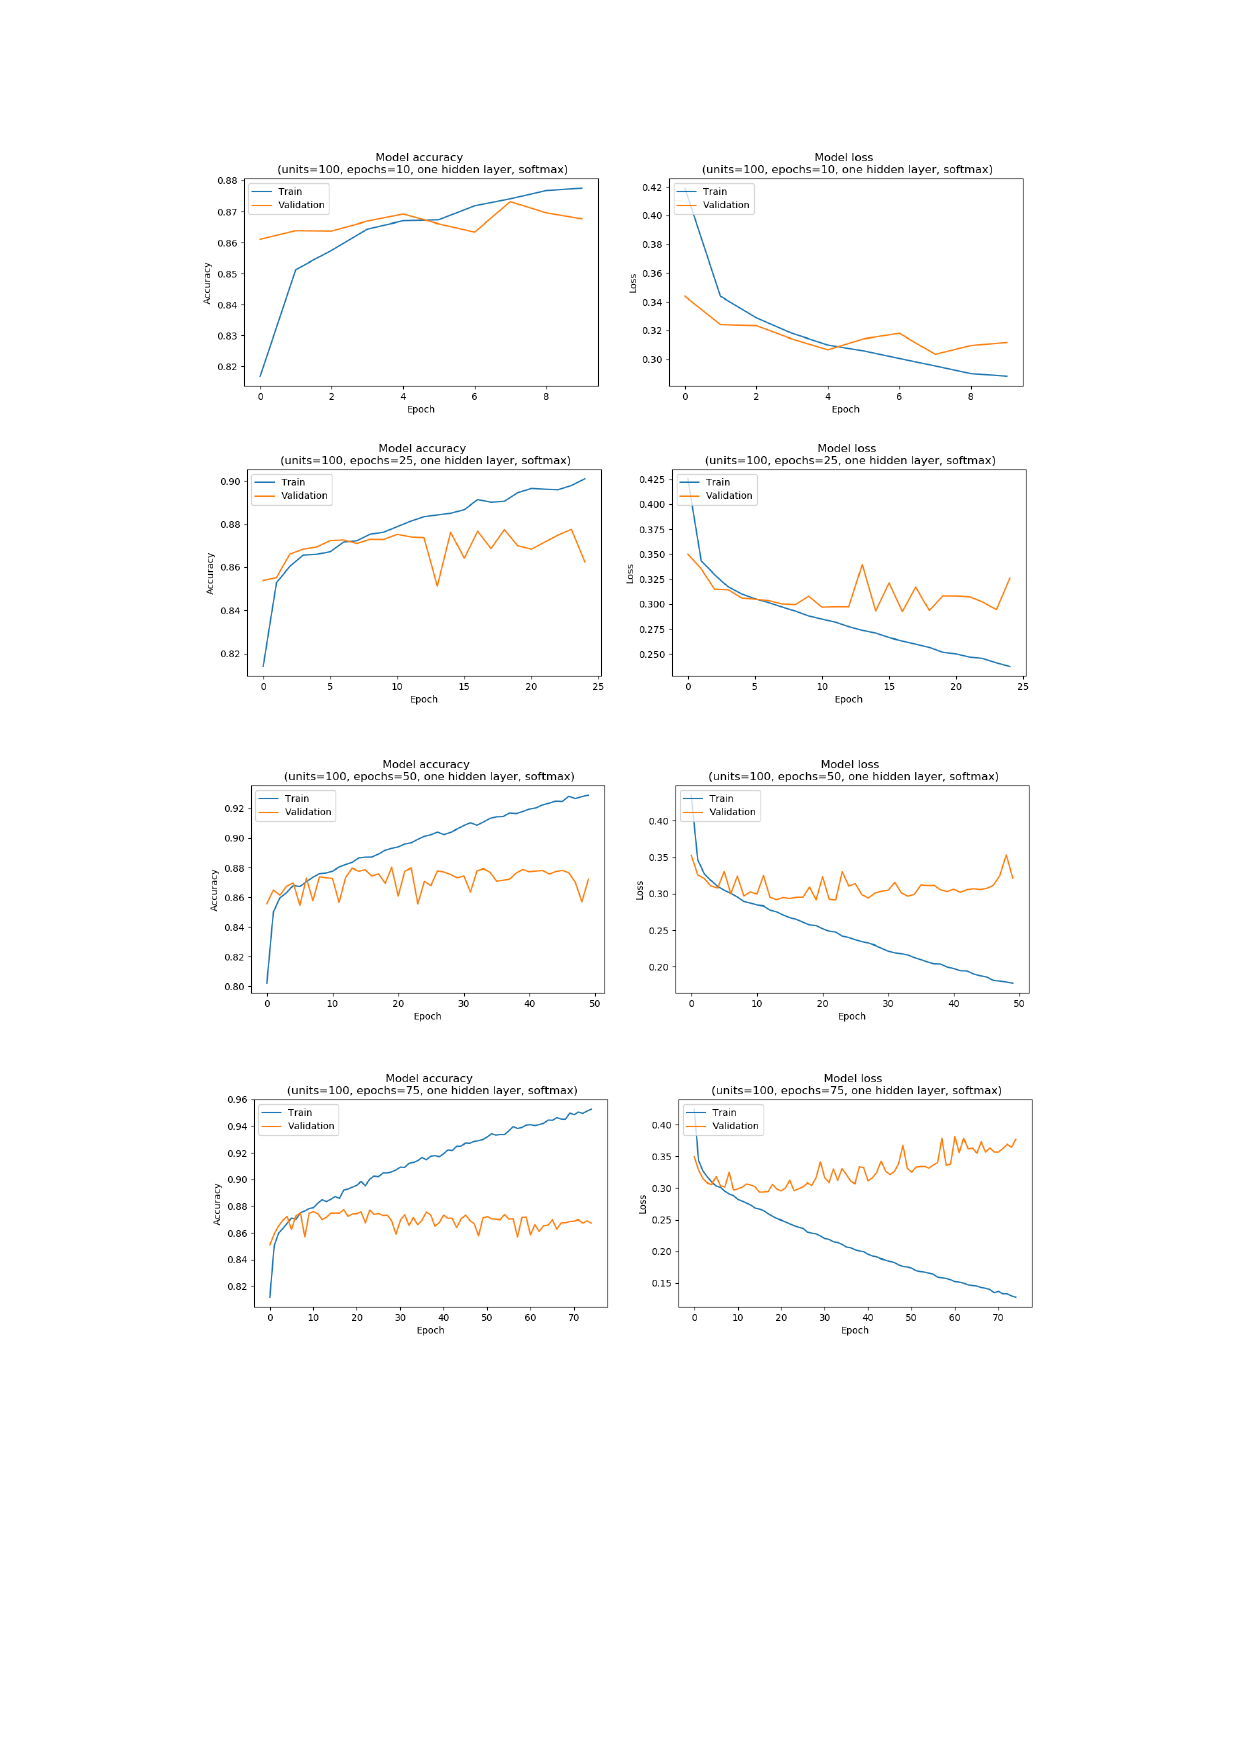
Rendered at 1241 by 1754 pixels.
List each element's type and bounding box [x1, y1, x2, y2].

picture [118, 146, 1123, 415]
picture [122, 437, 1126, 705]
picture [128, 1067, 1132, 1336]
picture [125, 753, 1129, 1022]
